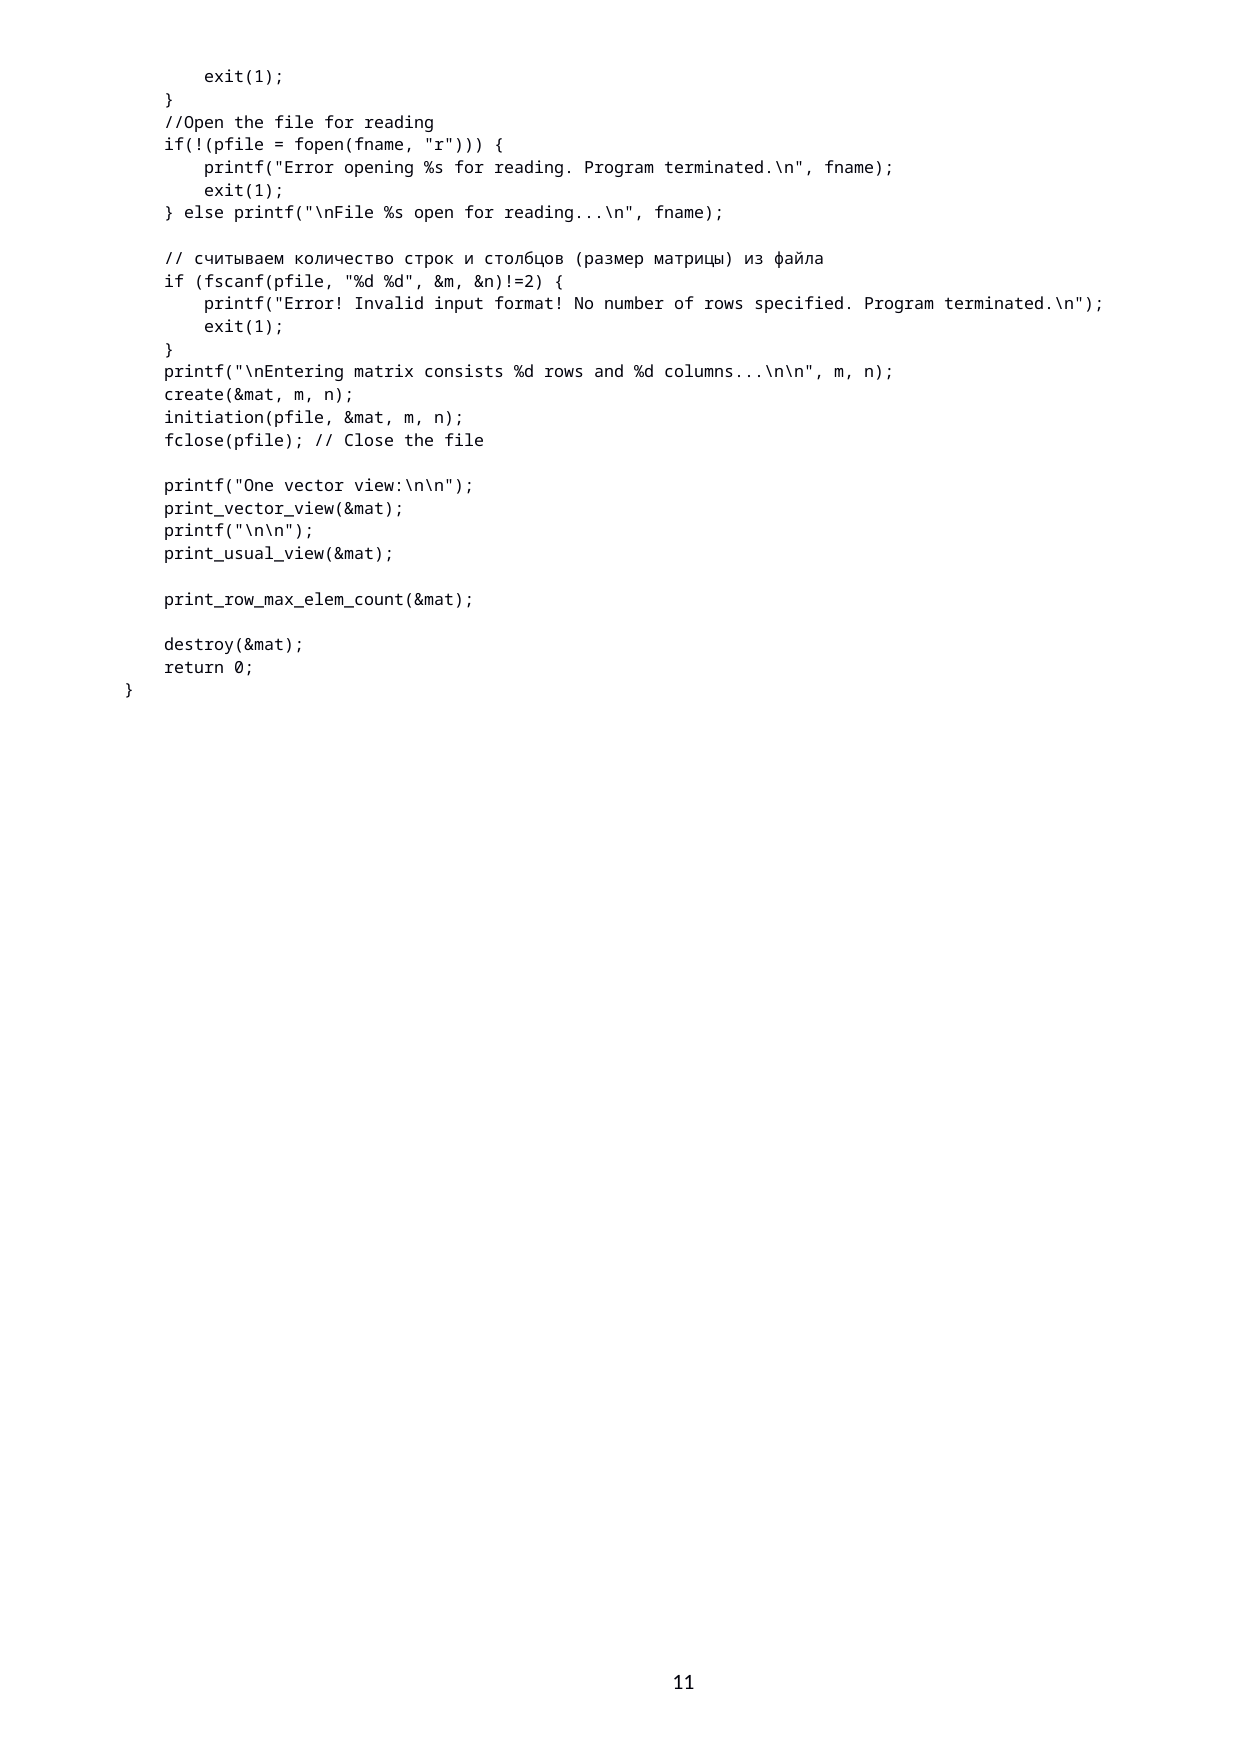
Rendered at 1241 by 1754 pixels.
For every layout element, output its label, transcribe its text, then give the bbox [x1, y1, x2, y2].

table_cell exit(1); } //Open the file for reading if(!(pfile = fopen(fname, "r"))) { printf("Error opening %s for reading. Program terminated.\n", fname); exit(1); } else printf("\nFile %s open for reading...\n", fname); // считываем количество строк и столбцов (размер матрицы) из файла if (fscanf(pfile, "%d %d", &m, &n)!=2) { printf("Error! Invalid input format! No number of rows specified. Program terminated.\n"); exit(1); } printf("\nEntering matrix consists %d rows and %d columns...\n\n", m, n); create(&mat, m, n); initiation(pfile, &mat, m, n); fclose(pfile); // Close the file printf("One vector view:\n\n"); print_vector_view(&mat); printf("\n\n"); print_usual_view(&mat); print_row_max_elem_count(&mat); destroy(&mat); return 0; } [118, 59, 1211, 706]
